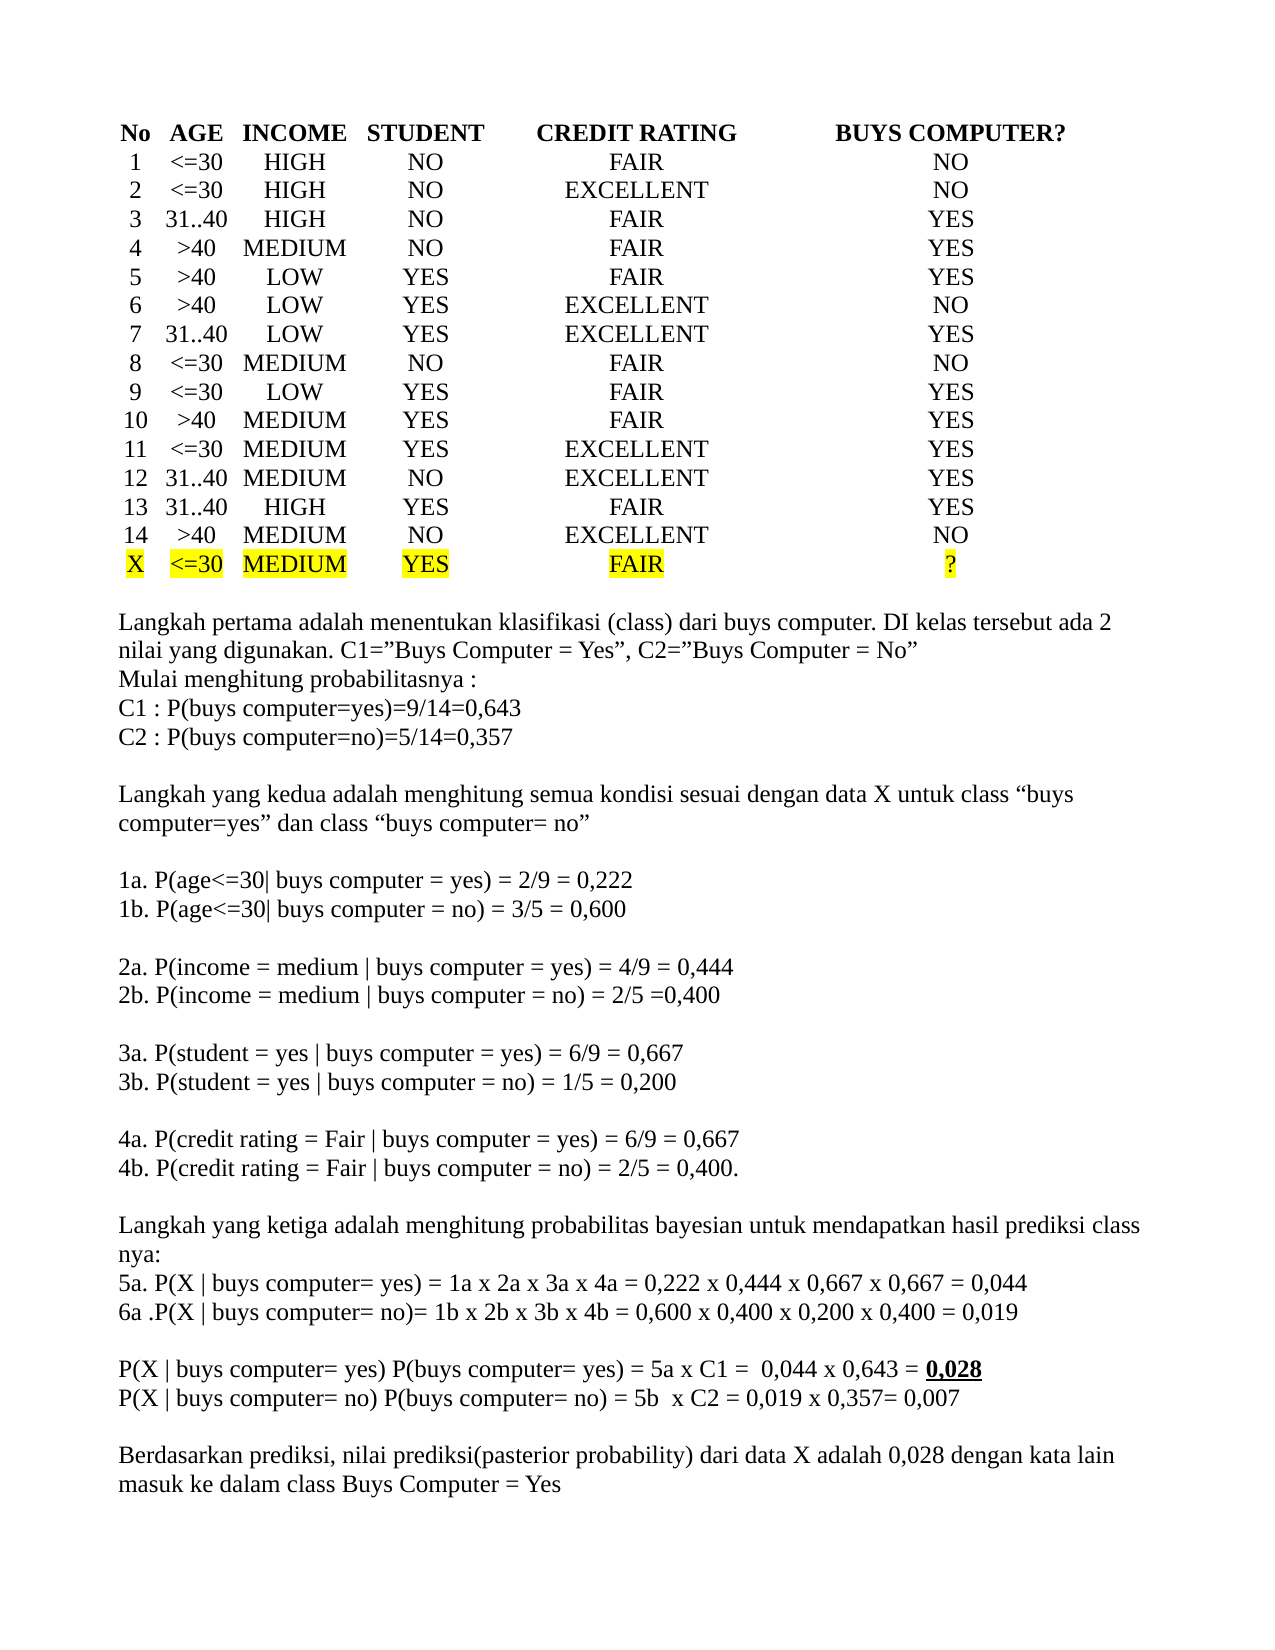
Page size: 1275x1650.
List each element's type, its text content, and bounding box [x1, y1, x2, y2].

table_cell EXCELLENT [496, 291, 777, 319]
table_cell NO [356, 348, 496, 377]
table_cell YES [778, 492, 1124, 521]
text 3a. P(student = yes | buys computer = yes) = 6/9 = 0,667 [118, 1038, 1157, 1067]
table_cell 1 [112, 147, 159, 176]
table_cell <=30 [159, 377, 234, 406]
table_cell NO [356, 176, 496, 204]
table_cell NO [778, 521, 1124, 549]
table_cell X [112, 549, 159, 578]
text Berdasarkan prediksi, nilai prediksi(pasterior probability) dari data X adalah 0,028 dengan kata lain masuk ke dalam class Buys Computer = Yes [118, 1441, 1157, 1498]
table_cell YES [778, 434, 1124, 463]
text Langkah yang ketiga adalah menghitung probabilitas bayesian untuk mendapatkan hasil prediksi class nya: [118, 1211, 1157, 1268]
table_cell >40 [159, 233, 234, 262]
table_cell MEDIUM [234, 549, 356, 578]
table_cell NO [356, 233, 496, 262]
table_cell EXCELLENT [496, 434, 777, 463]
table_cell NO [356, 204, 496, 233]
table_cell MEDIUM [234, 463, 356, 492]
table_cell HIGH [234, 147, 356, 176]
table_cell YES [778, 233, 1124, 262]
table_cell HIGH [234, 176, 356, 204]
text 5a. P(X | buys computer= yes) = 1a x 2a x 3a x 4a = 0,222 x 0,444 x 0,667 x 0,667 = 0,044 [118, 1268, 1157, 1297]
text 4b. P(credit rating = Fair | buys computer = no) = 2/5 = 0,400. [118, 1153, 1157, 1182]
table_cell HIGH [234, 492, 356, 521]
table_cell NO [356, 463, 496, 492]
table_cell LOW [234, 291, 356, 319]
table_cell 11 [112, 434, 159, 463]
table_header BUYS COMPUTER? [778, 118, 1124, 147]
table_cell <=30 [159, 176, 234, 204]
table_cell 13 [112, 492, 159, 521]
table_header INCOME [234, 118, 356, 147]
table_cell YES [356, 406, 496, 434]
table_cell YES [356, 377, 496, 406]
table_cell NO [356, 521, 496, 549]
text 3b. P(student = yes | buys computer = no) = 1/5 = 0,200 [118, 1067, 1157, 1096]
table_cell LOW [234, 262, 356, 291]
table_cell <=30 [159, 549, 234, 578]
table_cell MEDIUM [234, 434, 356, 463]
table_cell <=30 [159, 348, 234, 377]
table_cell 9 [112, 377, 159, 406]
table_cell 31..40 [159, 463, 234, 492]
table_cell YES [778, 262, 1124, 291]
table_cell >40 [159, 521, 234, 549]
table_cell FAIR [496, 233, 777, 262]
table_cell EXCELLENT [496, 521, 777, 549]
table_cell 31..40 [159, 319, 234, 348]
table_cell YES [778, 377, 1124, 406]
table_cell FAIR [496, 147, 777, 176]
text C1 : P(buys computer=yes)=9/14=0,643 [118, 693, 1157, 722]
table_cell FAIR [496, 549, 777, 578]
table_cell 4 [112, 233, 159, 262]
text 1b. P(age<=30| buys computer = no) = 3/5 = 0,600 [118, 894, 1157, 923]
table_cell 3 [112, 204, 159, 233]
table_cell LOW [234, 319, 356, 348]
table_cell FAIR [496, 348, 777, 377]
table_cell HIGH [234, 204, 356, 233]
table_cell YES [356, 549, 496, 578]
table_cell EXCELLENT [496, 319, 777, 348]
table_header No [112, 118, 159, 147]
text 1a. P(age<=30| buys computer = yes) = 2/9 = 0,222 [118, 866, 1157, 894]
table_cell YES [356, 262, 496, 291]
text Langkah yang kedua adalah menghitung semua kondisi sesuai dengan data X untuk class “buys computer=yes” dan class “buys computer= no” [118, 779, 1157, 837]
table_cell <=30 [159, 434, 234, 463]
table_cell YES [778, 406, 1124, 434]
text 6a .P(X | buys computer= no)= 1b x 2b x 3b x 4b = 0,600 x 0,400 x 0,200 x 0,400 = 0,019 [118, 1297, 1157, 1326]
table_cell >40 [159, 406, 234, 434]
table_cell NO [778, 348, 1124, 377]
table_cell FAIR [496, 377, 777, 406]
table_cell YES [778, 319, 1124, 348]
table_cell YES [778, 204, 1124, 233]
table_cell 14 [112, 521, 159, 549]
text Mulai menghitung probabilitasnya : [118, 664, 1157, 693]
table_cell MEDIUM [234, 233, 356, 262]
table_header CREDIT RATING [496, 118, 777, 147]
table_cell 31..40 [159, 492, 234, 521]
table_cell EXCELLENT [496, 463, 777, 492]
table_cell 2 [112, 176, 159, 204]
table_cell MEDIUM [234, 521, 356, 549]
table_cell NO [778, 291, 1124, 319]
text Langkah pertama adalah menentukan klasifikasi (class) dari buys computer. DI kelas tersebut ada 2 nilai yang digunakan. C1=”Buys Computer = Yes”, C2=”Buys Computer = No” [118, 607, 1157, 664]
table_cell >40 [159, 262, 234, 291]
table_cell YES [356, 319, 496, 348]
table_cell FAIR [496, 262, 777, 291]
table_cell YES [356, 492, 496, 521]
table_cell NO [356, 147, 496, 176]
table_cell FAIR [496, 204, 777, 233]
text 2b. P(income = medium | buys computer = no) = 2/5 =0,400 [118, 981, 1157, 1009]
table_cell LOW [234, 377, 356, 406]
table_cell YES [356, 434, 496, 463]
table_cell MEDIUM [234, 406, 356, 434]
text P(X | buys computer= yes) P(buys computer= yes) = 5a x C1 = 0,044 x 0,643 = 0,028 [118, 1354, 1157, 1383]
table_cell 6 [112, 291, 159, 319]
table_cell 12 [112, 463, 159, 492]
text 2a. P(income = medium | buys computer = yes) = 4/9 = 0,444 [118, 952, 1157, 981]
table_cell <=30 [159, 147, 234, 176]
text P(X | buys computer= no) P(buys computer= no) = 5b x C2 = 0,019 x 0,357= 0,007 [118, 1383, 1157, 1412]
table_cell ? [778, 549, 1124, 578]
table_cell EXCELLENT [496, 176, 777, 204]
table_cell FAIR [496, 406, 777, 434]
table_header AGE [159, 118, 234, 147]
table_cell 31..40 [159, 204, 234, 233]
table_cell 8 [112, 348, 159, 377]
text C2 : P(buys computer=no)=5/14=0,357 [118, 722, 1157, 751]
table_cell NO [778, 147, 1124, 176]
text 4a. P(credit rating = Fair | buys computer = yes) = 6/9 = 0,667 [118, 1124, 1157, 1153]
table_cell 7 [112, 319, 159, 348]
table_cell 5 [112, 262, 159, 291]
table_cell MEDIUM [234, 348, 356, 377]
table_cell NO [778, 176, 1124, 204]
table_header STUDENT [356, 118, 496, 147]
table_cell 10 [112, 406, 159, 434]
table_cell YES [778, 463, 1124, 492]
table_cell FAIR [496, 492, 777, 521]
table_cell YES [356, 291, 496, 319]
table_cell >40 [159, 291, 234, 319]
